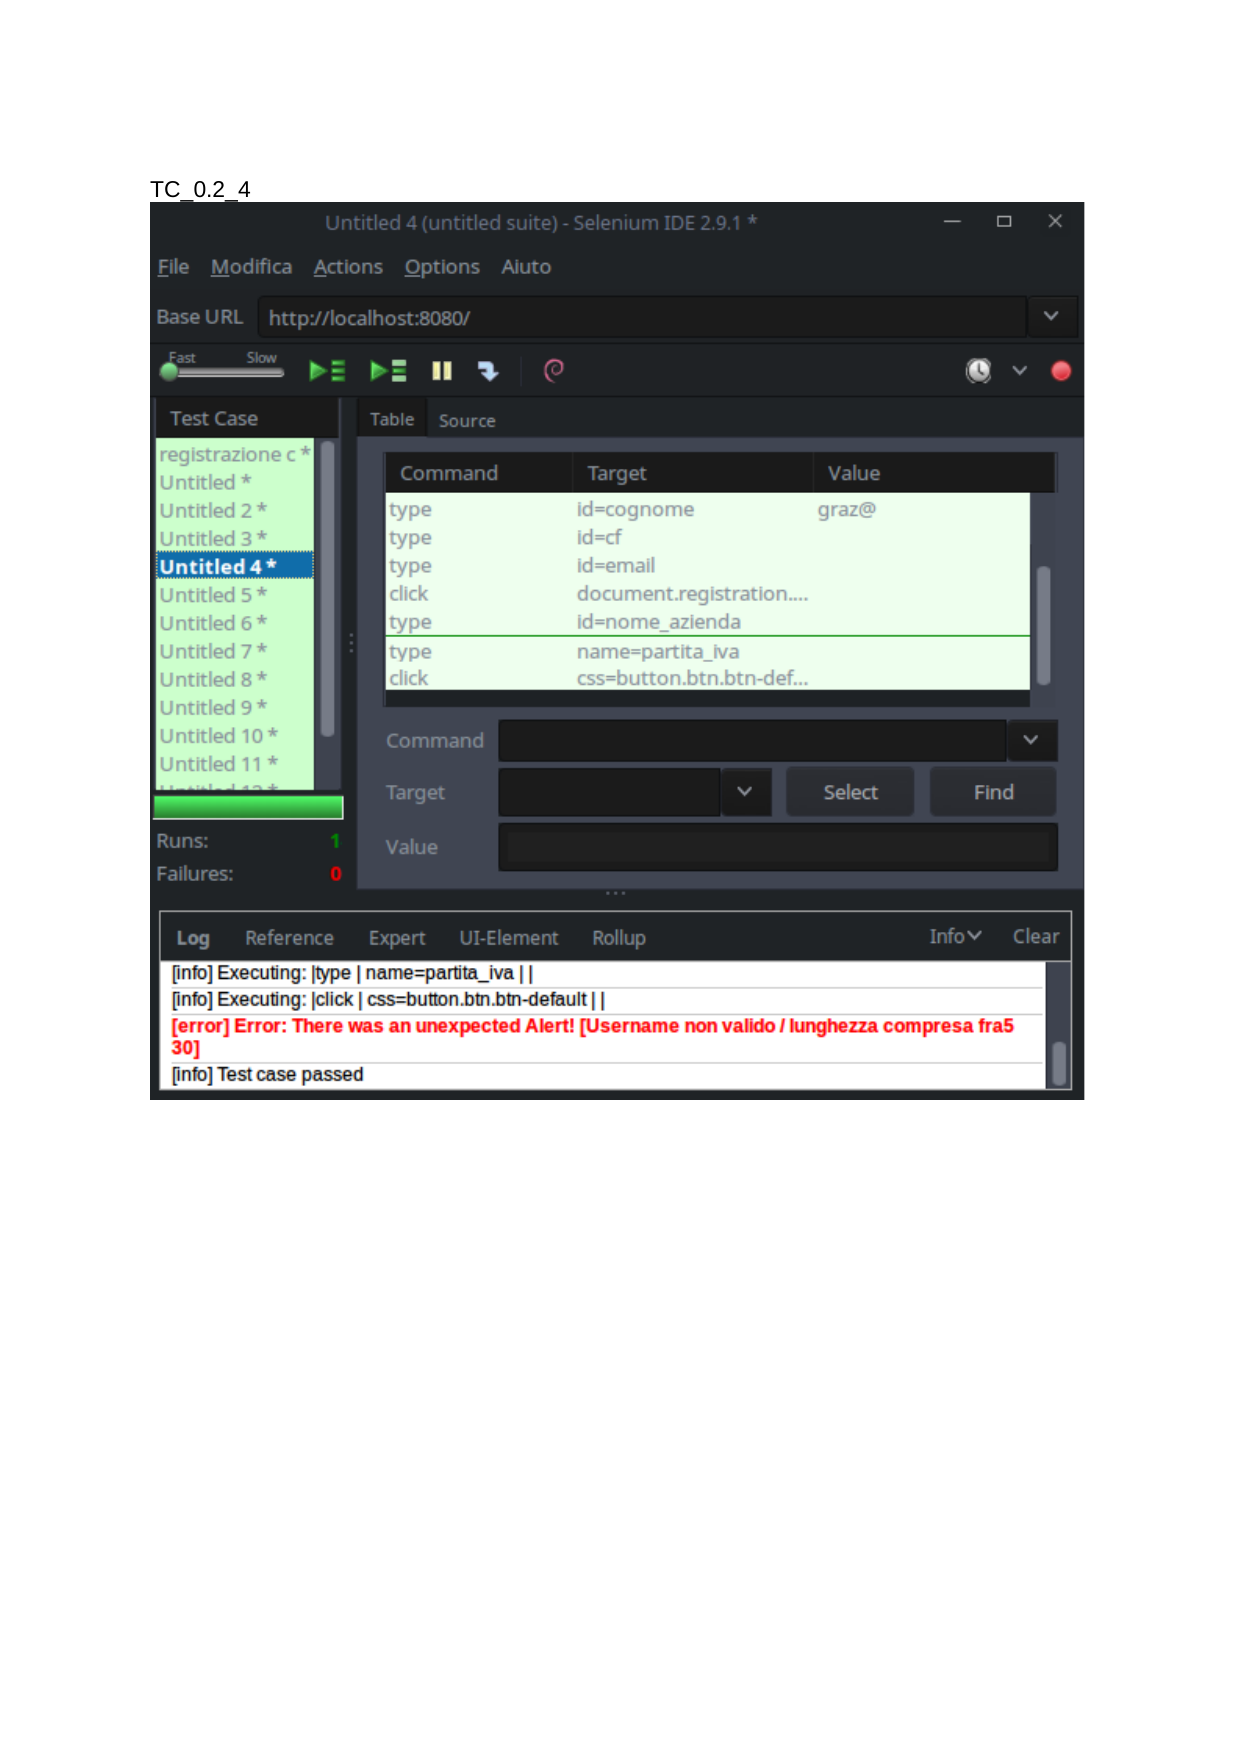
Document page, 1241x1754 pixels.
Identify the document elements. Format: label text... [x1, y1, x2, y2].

picture [150, 202, 1085, 1100]
text TC_0.2_4 [150, 176, 1090, 203]
